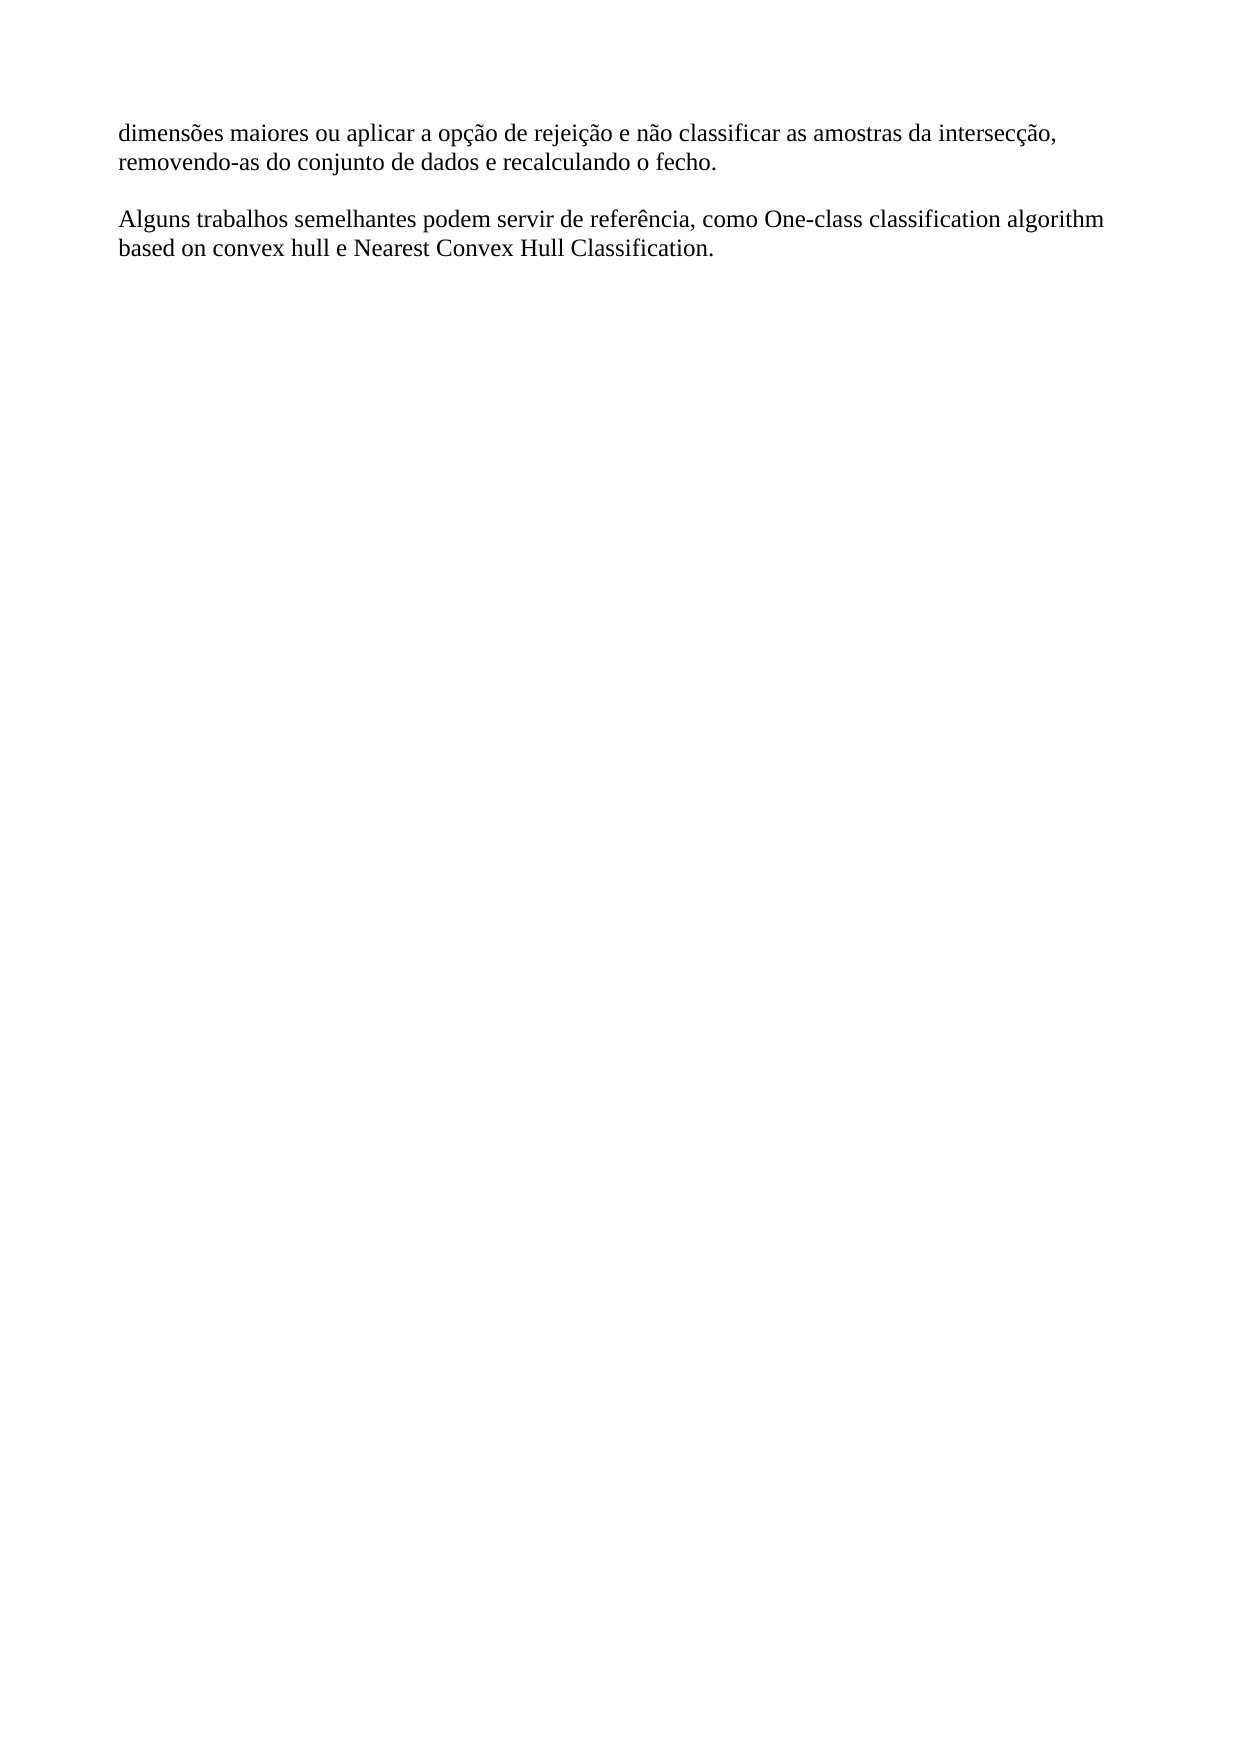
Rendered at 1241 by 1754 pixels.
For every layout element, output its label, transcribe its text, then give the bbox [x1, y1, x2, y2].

text Alguns trabalhos semelhantes podem servir de referência, como One-class classification algorithm based on convex hull e Nearest Convex Hull Classification. [118, 204, 1122, 262]
text dimensões maiores ou aplicar a opção de rejeição e não classificar as amostras da intersecção, removendo-as do conjunto de dados e recalculando o fecho. [118, 118, 1122, 176]
